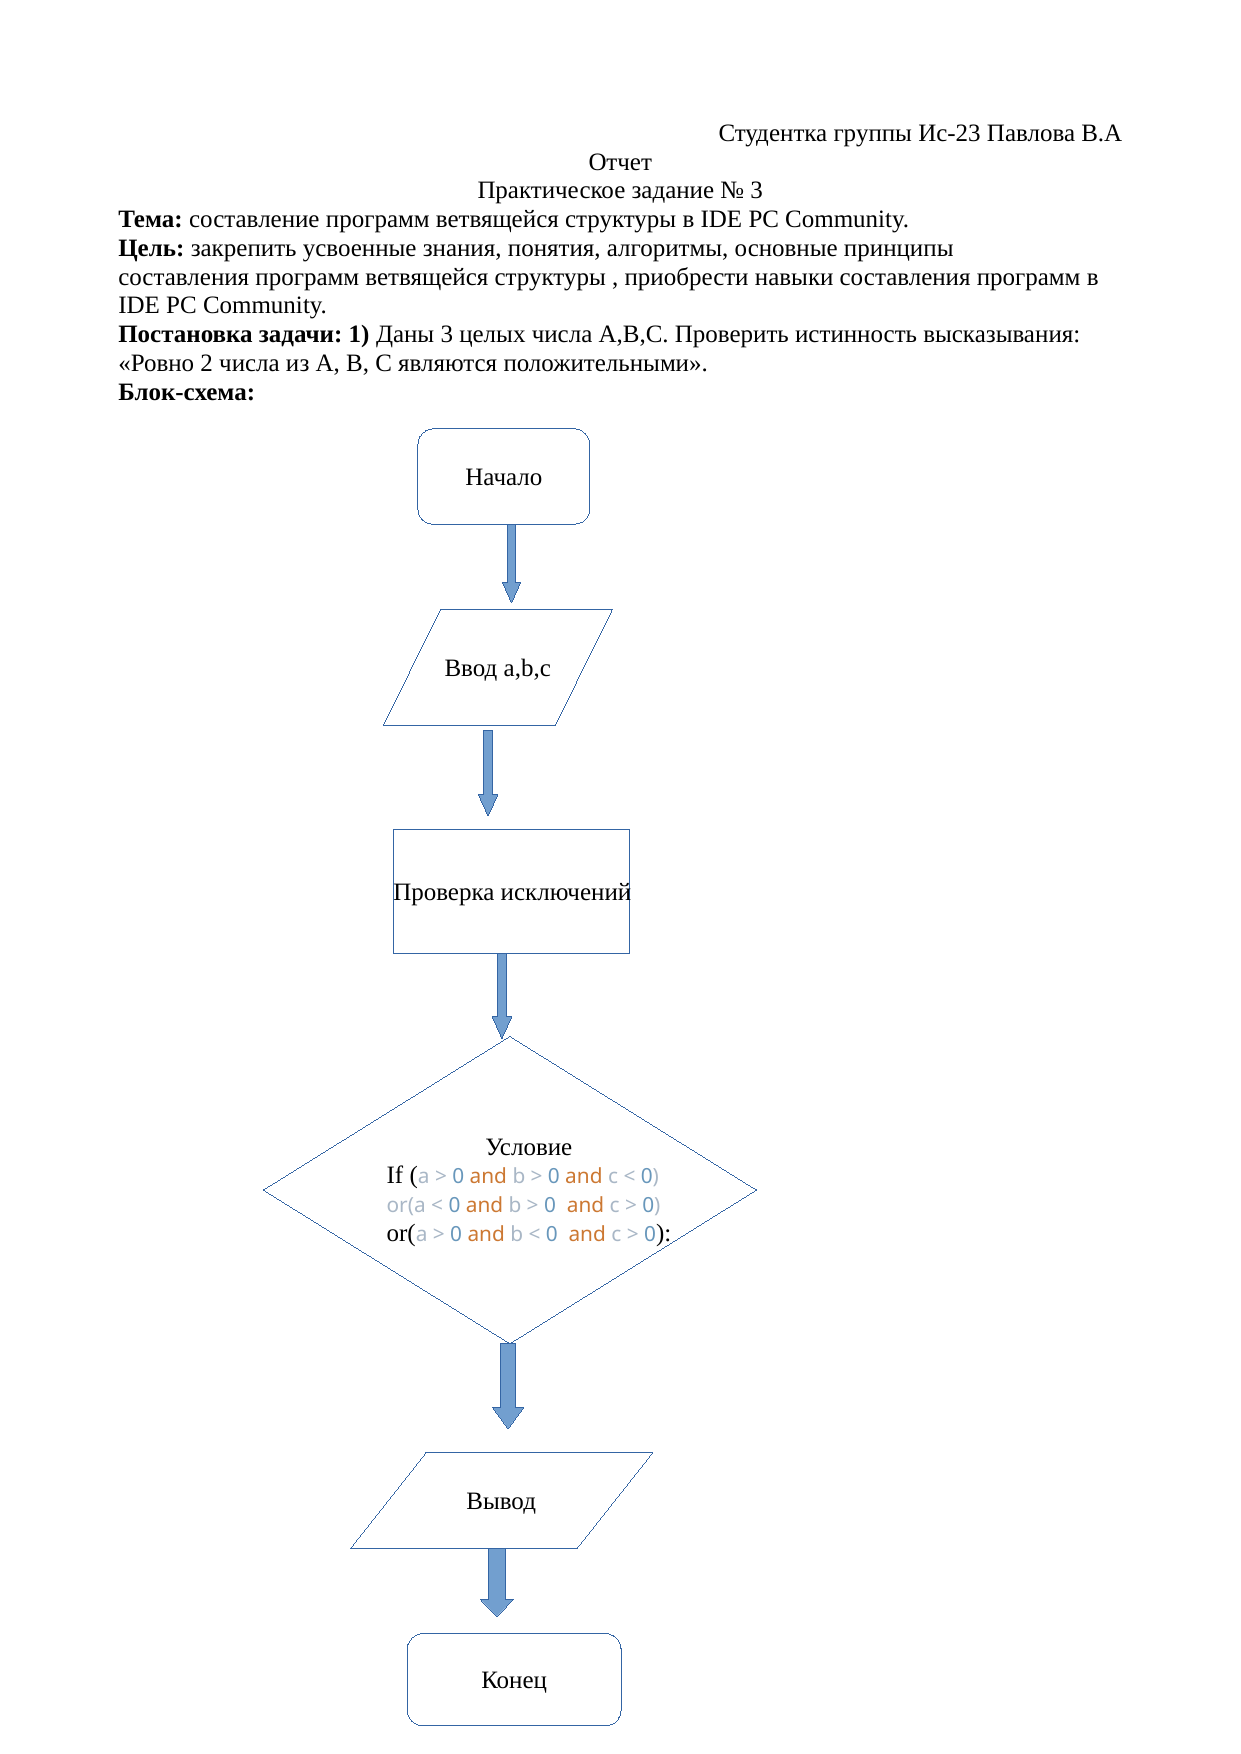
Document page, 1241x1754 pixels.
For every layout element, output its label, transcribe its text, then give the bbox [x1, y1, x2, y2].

text Студентка группы Ис-23 Павлова В.А [118, 118, 1122, 147]
text Тема: составление программ ветвящейся структуры в IDE PC Community. [118, 204, 1122, 233]
text Отчет [118, 147, 1122, 176]
text Постановка задачи: 1) Даны 3 целых числа A,B,C. Проверить истинность высказывания: «Ровно 2 числа из A, B, C являются положительными». [118, 319, 1122, 377]
text Блок-схема: [118, 377, 1122, 406]
text составления программ ветвящейся структуры , приобрести навыки составления программ в IDE PC Community. [118, 262, 1122, 319]
text Практическое задание № 3 [118, 176, 1122, 204]
text Цель: закрепить усвоенные знания, понятия, алгоритмы, основные принципы [118, 233, 1122, 262]
